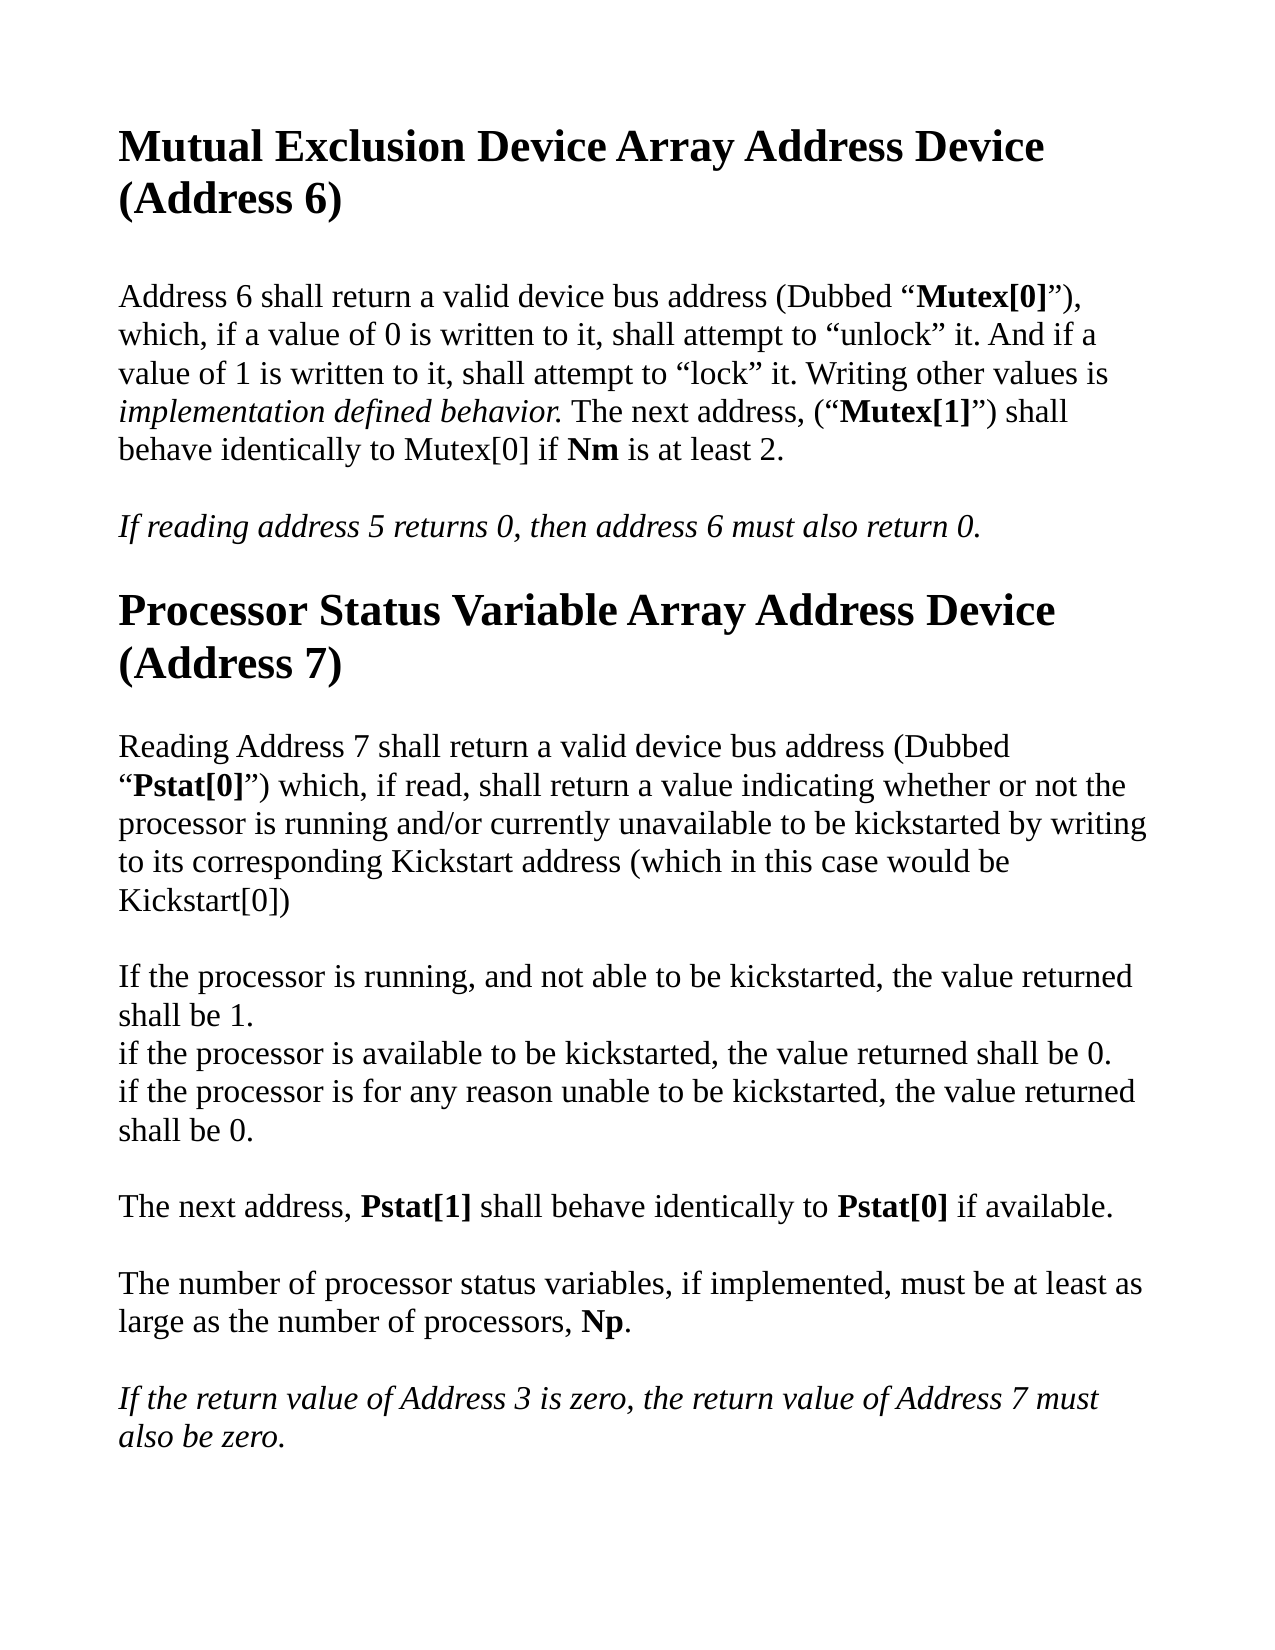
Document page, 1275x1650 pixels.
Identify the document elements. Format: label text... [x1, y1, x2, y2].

text The next address, Pstat[1] shall behave identically to Pstat[0] if available. [118, 1187, 1157, 1225]
text Address 6 shall return a valid device bus address (Dubbed “Mutex[0]”), which, if a value of 0 is written to it, shall attempt to “unlock” it. And if a value of 1 is written to it, shall attempt to “lock” it. Writing other values is implementation defined behavior. The next address, (“Mutex[1]”) shall behave identically to Mutex[0] if Nm is at least 2. [118, 276, 1157, 468]
text if the processor is for any reason unable to be kickstarted, the value returned shall be 0. [118, 1072, 1157, 1148]
text Reading Address 7 shall return a valid device bus address (Dubbed “Pstat[0]”) which, if read, shall return a value indicating whether or not the processor is running and/or currently unavailable to be kickstarted by writing to its corresponding Kickstart address (which in this case would be Kickstart[0]) [118, 727, 1157, 918]
text Mutual Exclusion Device Array Address Device (Address 6) [118, 118, 1157, 223]
text Processor Status Variable Array Address Device (Address 7) [118, 583, 1157, 688]
text if the processor is available to be kickstarted, the value returned shall be 0. [118, 1033, 1157, 1072]
text The number of processor status variables, if implemented, must be at least as large as the number of processors, Np. [118, 1263, 1157, 1340]
text If the return value of Address 3 is zero, the return value of Address 7 must also be zero. [118, 1378, 1157, 1455]
text If the processor is running, and not able to be kickstarted, the value returned shall be 1. [118, 957, 1157, 1033]
text If reading address 5 returns 0, then address 6 must also return 0. [118, 506, 1157, 544]
